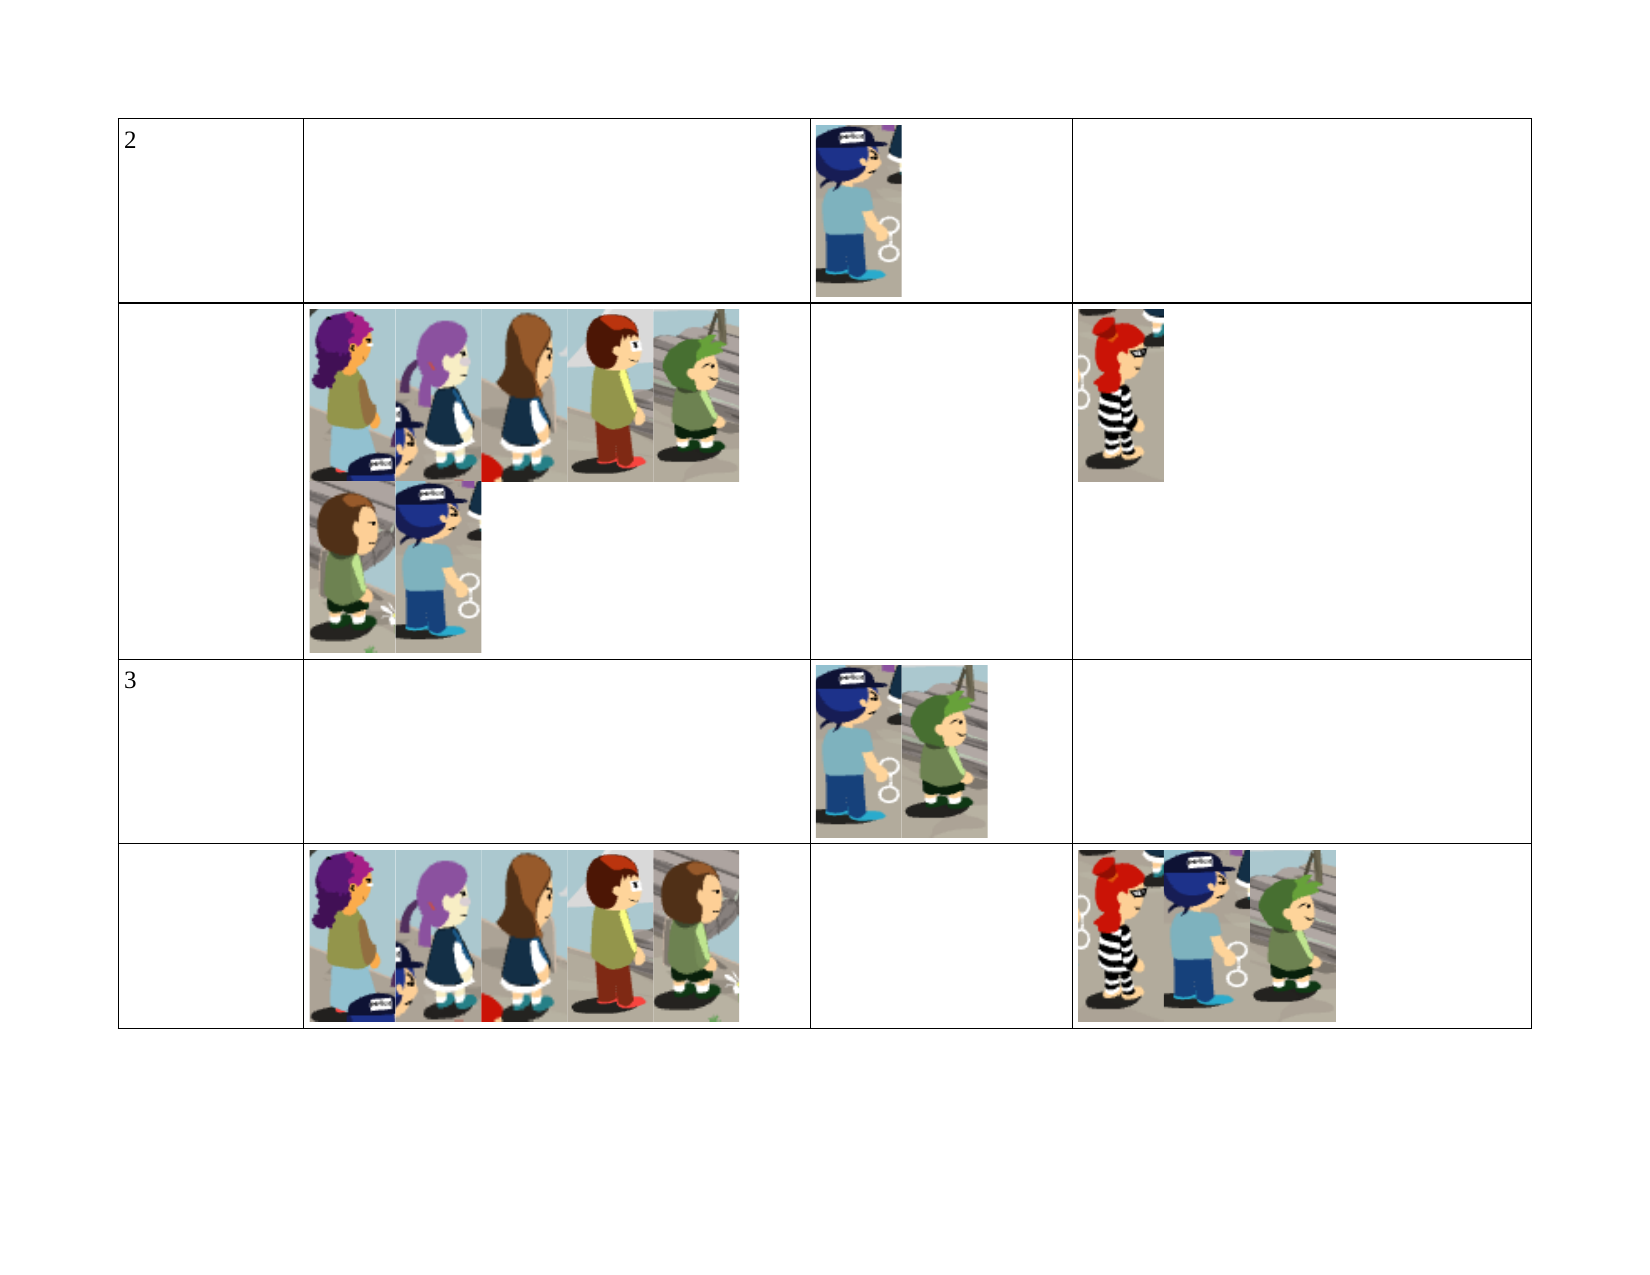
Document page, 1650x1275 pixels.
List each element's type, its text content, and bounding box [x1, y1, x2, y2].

table_cell [1073, 119, 1531, 302]
table_cell [119, 844, 303, 1027]
table_cell [811, 660, 1072, 843]
table_cell [811, 119, 1072, 302]
table_cell [1073, 844, 1531, 1027]
table_cell [304, 660, 810, 843]
table_cell [304, 304, 810, 659]
picture [309, 309, 740, 653]
table_cell [1073, 660, 1531, 843]
picture [815, 125, 902, 297]
table_cell 3 [119, 660, 303, 843]
table_cell [304, 119, 810, 302]
picture [1078, 309, 1164, 482]
table_cell [1073, 304, 1531, 659]
table_cell [119, 304, 303, 659]
table_cell [811, 304, 1072, 659]
picture [309, 850, 740, 1022]
table_cell 2 [119, 119, 303, 302]
picture [1078, 850, 1336, 1022]
table_cell [811, 844, 1072, 1027]
picture [815, 665, 988, 838]
table_cell [304, 844, 810, 1027]
